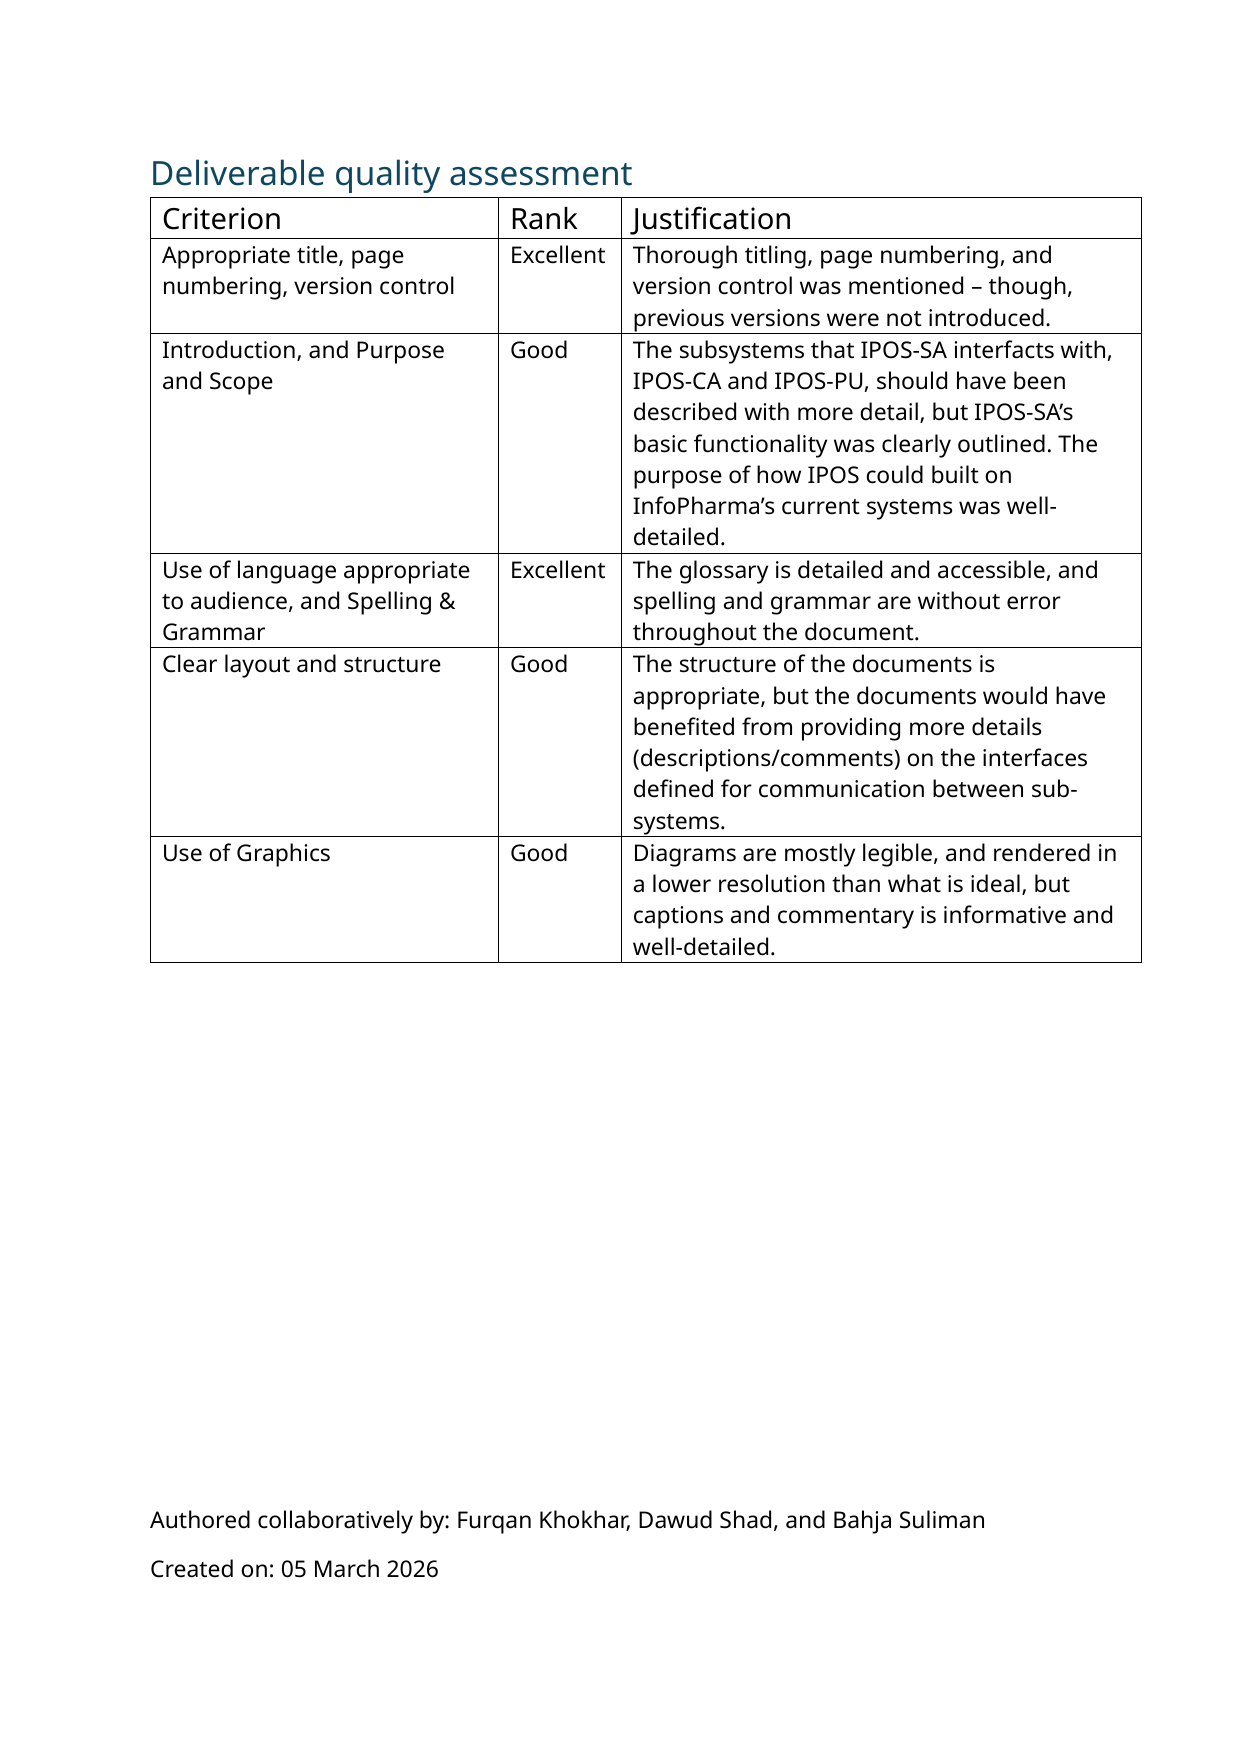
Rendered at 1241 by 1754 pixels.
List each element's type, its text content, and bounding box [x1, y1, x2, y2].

table_cell The structure of the documents is appropriate, but the documents would have benefited from providing more details (descriptions/comments) on the interfaces defined for communication between sub-systems. [622, 648, 1141, 836]
table_cell Excellent [499, 554, 621, 647]
table_cell Good [499, 837, 621, 962]
table_cell Use of Graphics [151, 837, 498, 962]
table_cell Appropriate title, page numbering, version control [151, 239, 498, 333]
text Created on: 05 March 2026 [150, 1553, 1090, 1584]
table_header Rank [499, 198, 621, 238]
table_cell Good [499, 334, 621, 552]
table_header Justification [622, 198, 1141, 238]
table_cell Clear layout and structure [151, 648, 498, 836]
table_cell Good [499, 648, 621, 836]
table_cell The subsystems that IPOS-SA interfacts with, IPOS-CA and IPOS-PU, should have been described with more detail, but IPOS-SA’s basic functionality was clearly outlined. The purpose of how IPOS could built on InfoPharma’s current systems was well-detailed. [622, 334, 1141, 552]
table_cell Introduction, and Purpose and Scope [151, 334, 498, 552]
table_cell Excellent [499, 239, 621, 333]
table_cell Thorough titling, page numbering, and version control was mentioned – though, previous versions were not introduced. [622, 239, 1141, 333]
subtitle Deliverable quality assessment [150, 150, 1090, 195]
table_cell Diagrams are mostly legible, and rendered in a lower resolution than what is ideal, but captions and commentary is informative and well-detailed. [622, 837, 1141, 962]
table_cell The glossary is detailed and accessible, and spelling and grammar are without error throughout the document. [622, 554, 1141, 647]
table_header Criterion [151, 198, 498, 238]
table_cell Use of language appropriate to audience, and Spelling & Grammar [151, 554, 498, 647]
text Authored collaboratively by: Furqan Khokhar, Dawud Shad, and Bahja Suliman [150, 1504, 1090, 1535]
